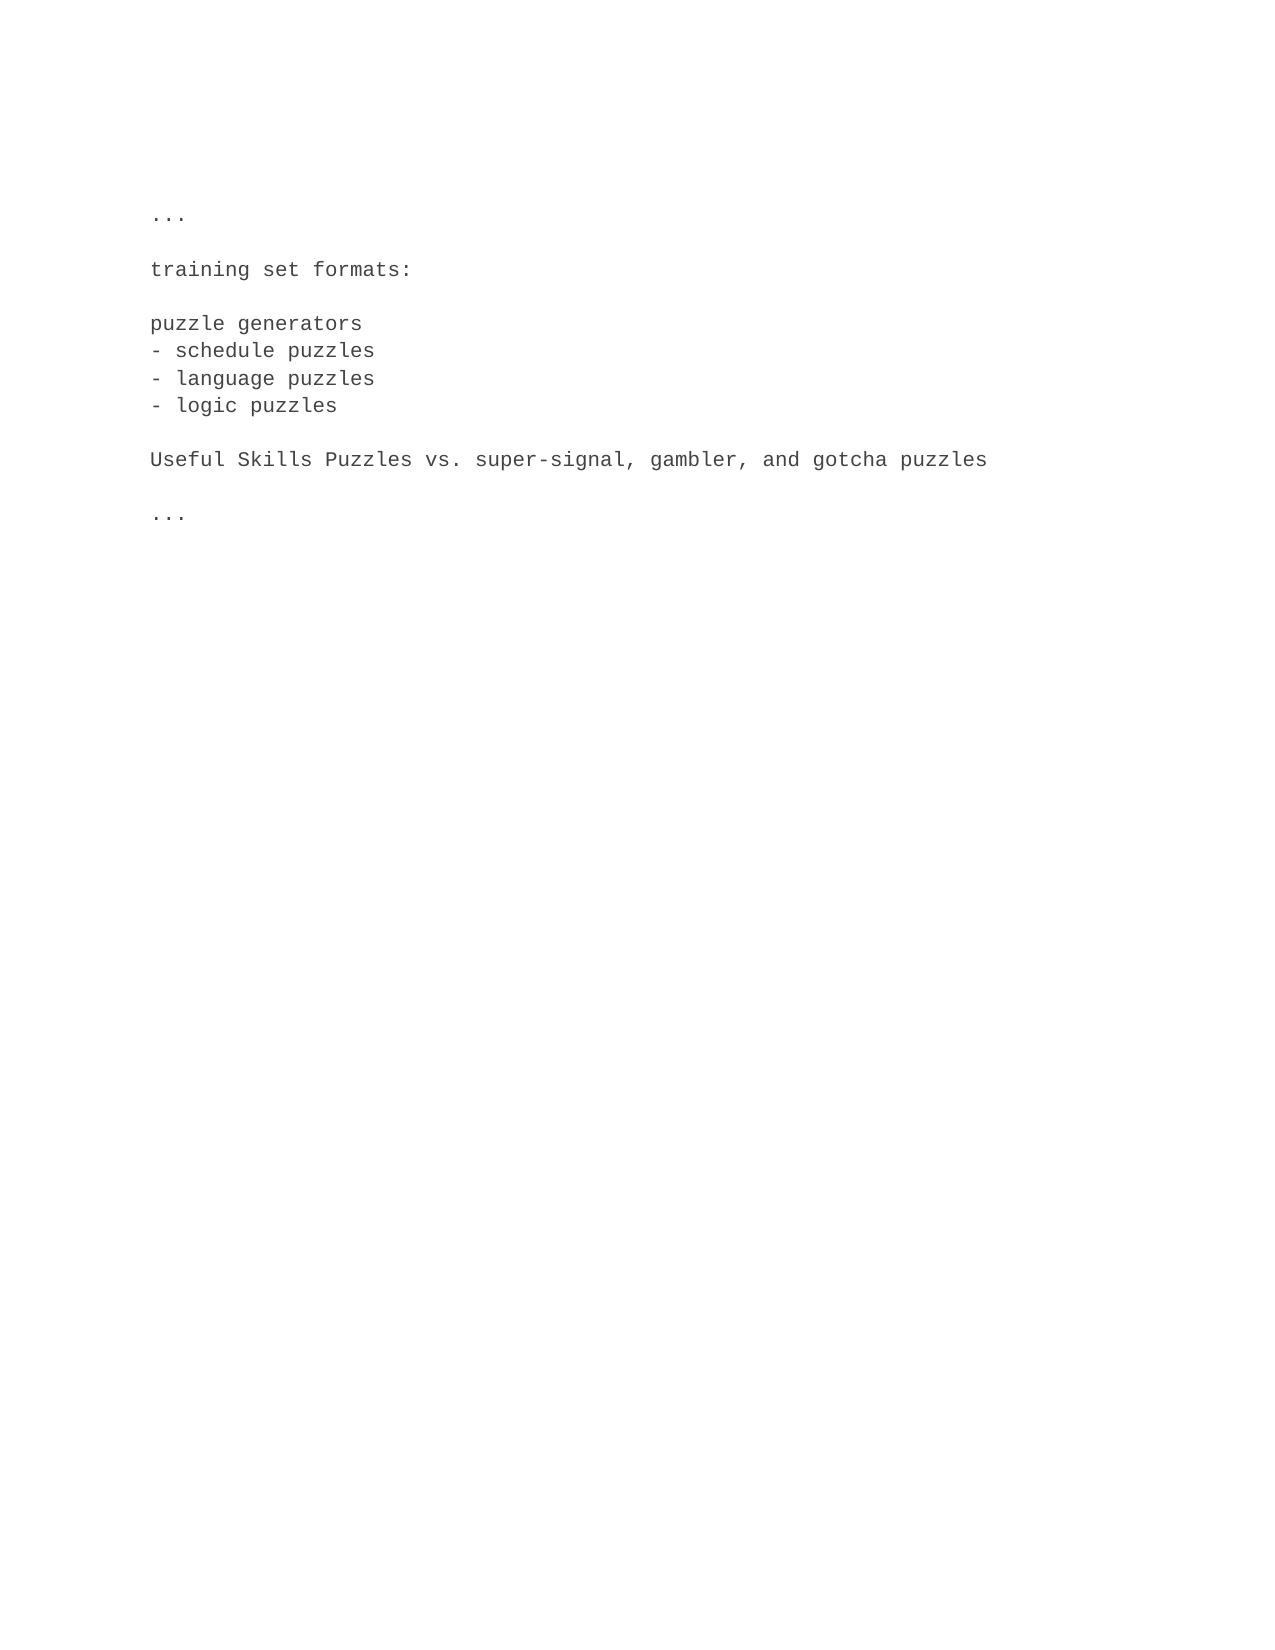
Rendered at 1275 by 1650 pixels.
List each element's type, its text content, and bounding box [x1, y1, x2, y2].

text ... [150, 204, 1125, 228]
text ... [150, 503, 1125, 527]
text - schedule puzzles [150, 340, 1125, 364]
text training set formats: [150, 259, 1125, 282]
text - logic puzzles [150, 395, 1125, 418]
text Useful Skills Puzzles vs. super-signal, gambler, and gotcha puzzles [150, 449, 1125, 473]
text puzzle generators [150, 313, 1125, 337]
text - language puzzles [150, 367, 1125, 391]
